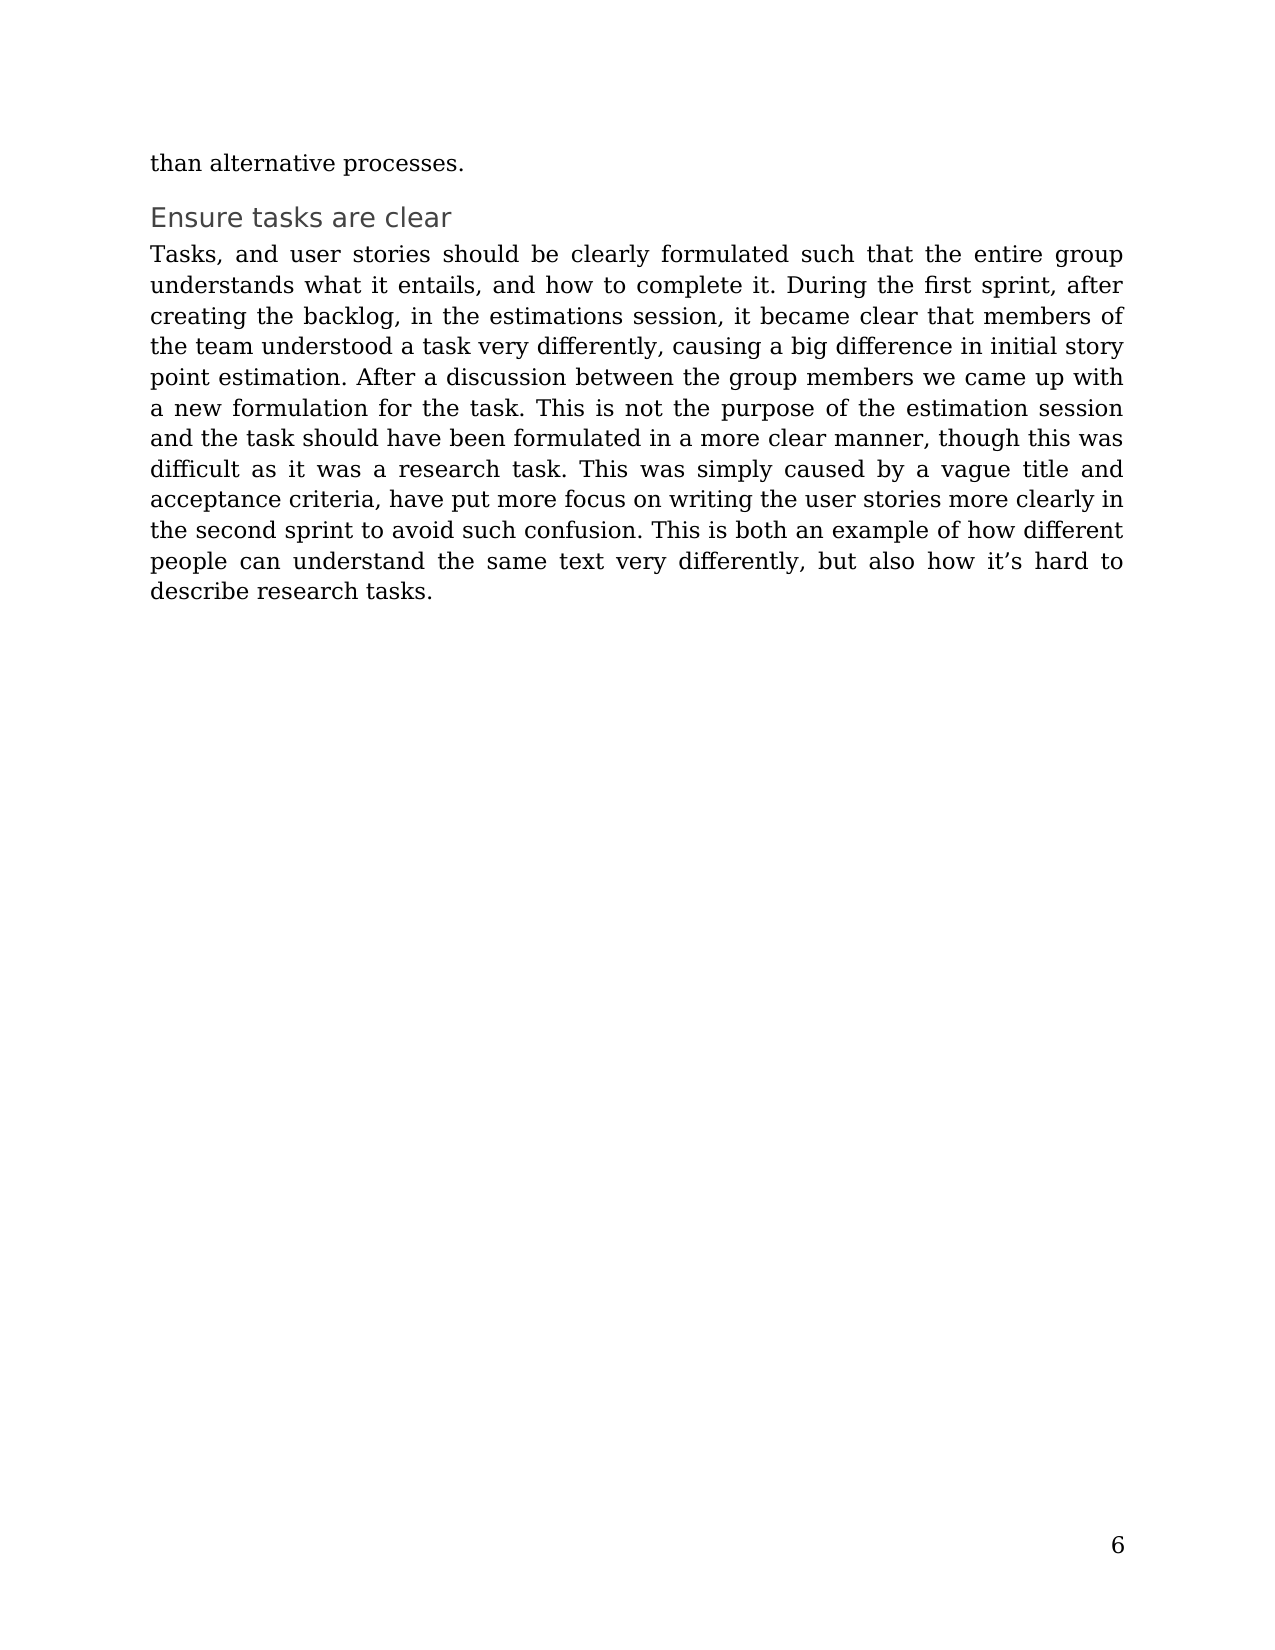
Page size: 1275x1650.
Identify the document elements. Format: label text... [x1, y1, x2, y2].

text than alternative processes. [150, 150, 1125, 177]
subtitle Ensure tasks are clear [150, 202, 1125, 233]
text Tasks, and user stories should be clearly formulated such that the entire group understands what it entails, and how to complete it. During the first sprint, after creating the backlog, in the estimations session, it became clear that members of the team understood a task very differently, causing a big difference in initial story point estimation. After a discussion between the group members we came up with a new formulation for the task. This is not the purpose of the estimation session and the task should have been formulated in a more clear manner, though this was difficult as it was a research task. This was simply caused by a vague title and acceptance criteria, have put more focus on writing the user stories more clearly in the second sprint to avoid such confusion. This is both an example of how different people can understand the same text very differently, but also how it’s hard to describe research tasks. [150, 242, 1125, 605]
